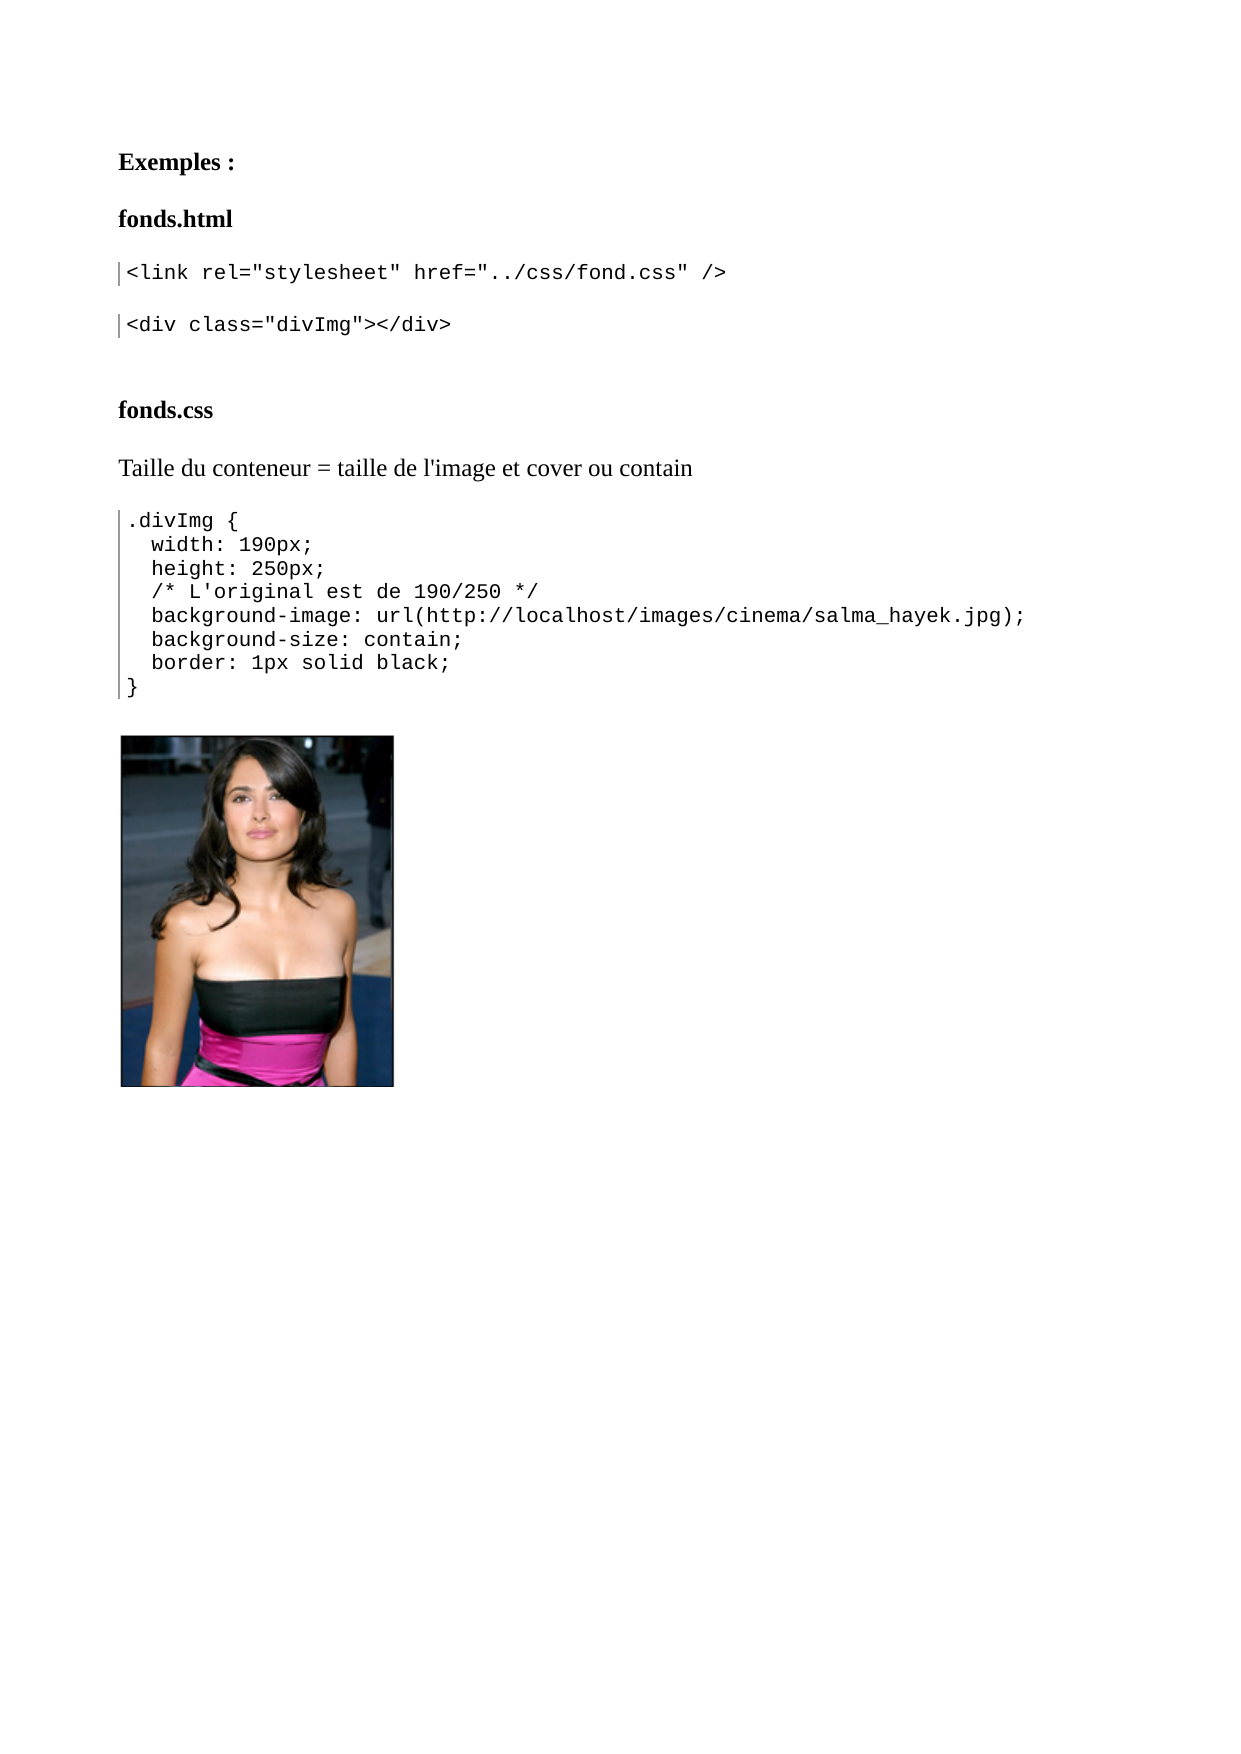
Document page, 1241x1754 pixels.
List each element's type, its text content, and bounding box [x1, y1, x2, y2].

text Exemples : [118, 147, 1122, 176]
text <div class="divImg"></div> [120, 314, 1122, 338]
text } [120, 676, 1122, 699]
text width: 190px; [120, 534, 1122, 558]
text /* L'original est de 190/250 */ [120, 581, 1122, 605]
text border: 1px solid black; [120, 652, 1122, 676]
text background-size: contain; [120, 629, 1122, 652]
text background-image: url(http://localhost/images/cinema/salma_hayek.jpg); [120, 605, 1122, 629]
text height: 250px; [120, 558, 1122, 581]
text fonds.css [118, 395, 1122, 424]
text fonds.html [118, 204, 1122, 233]
text <link rel="stylesheet" href="../css/fond.css" /> [120, 262, 1122, 286]
text Taille du conteneur = taille de l'image et cover ou contain [118, 453, 1122, 482]
text .divImg { [120, 510, 1122, 534]
